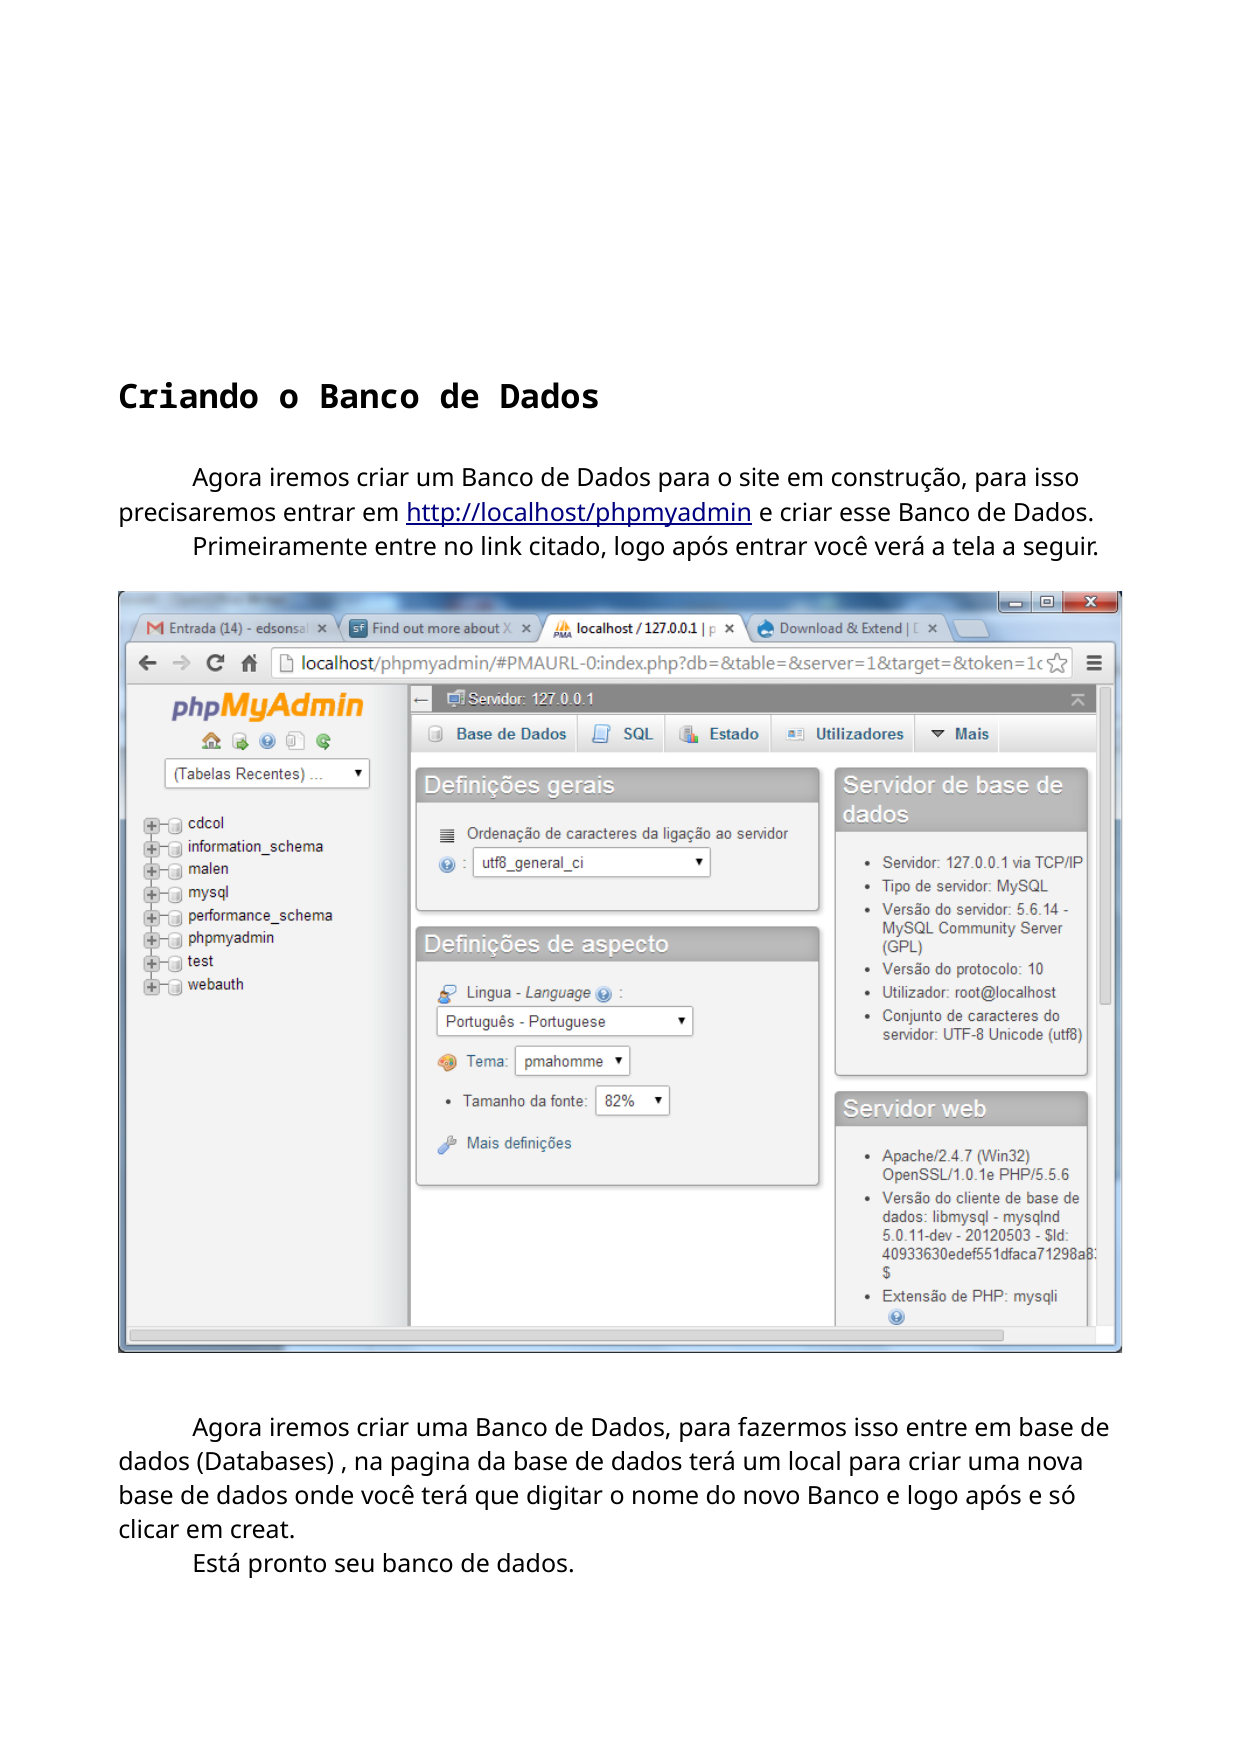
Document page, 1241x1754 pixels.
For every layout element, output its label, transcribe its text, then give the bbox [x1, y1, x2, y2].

text Primeiramente entre no link citado, logo após entrar você verá a tela a seguir. [118, 528, 1122, 562]
subtitle Criando o Banco de Dados [118, 373, 1122, 419]
picture [118, 591, 1123, 1353]
text Agora iremos criar uma Banco de Dados, para fazermos isso entre em base de dados (Databases) , na pagina da base de dados terá um local para criar uma nova base de dados onde você terá que digitar o nome do novo Banco e logo após e só clicar em creat. [118, 1410, 1122, 1546]
text Agora iremos criar um Banco de Dados para o site em construção, para isso precisaremos entrar em http://localhost/phpmyadmin e criar esse Banco de Dados. [118, 460, 1122, 528]
text Está pronto seu banco de dados. [118, 1546, 1122, 1580]
